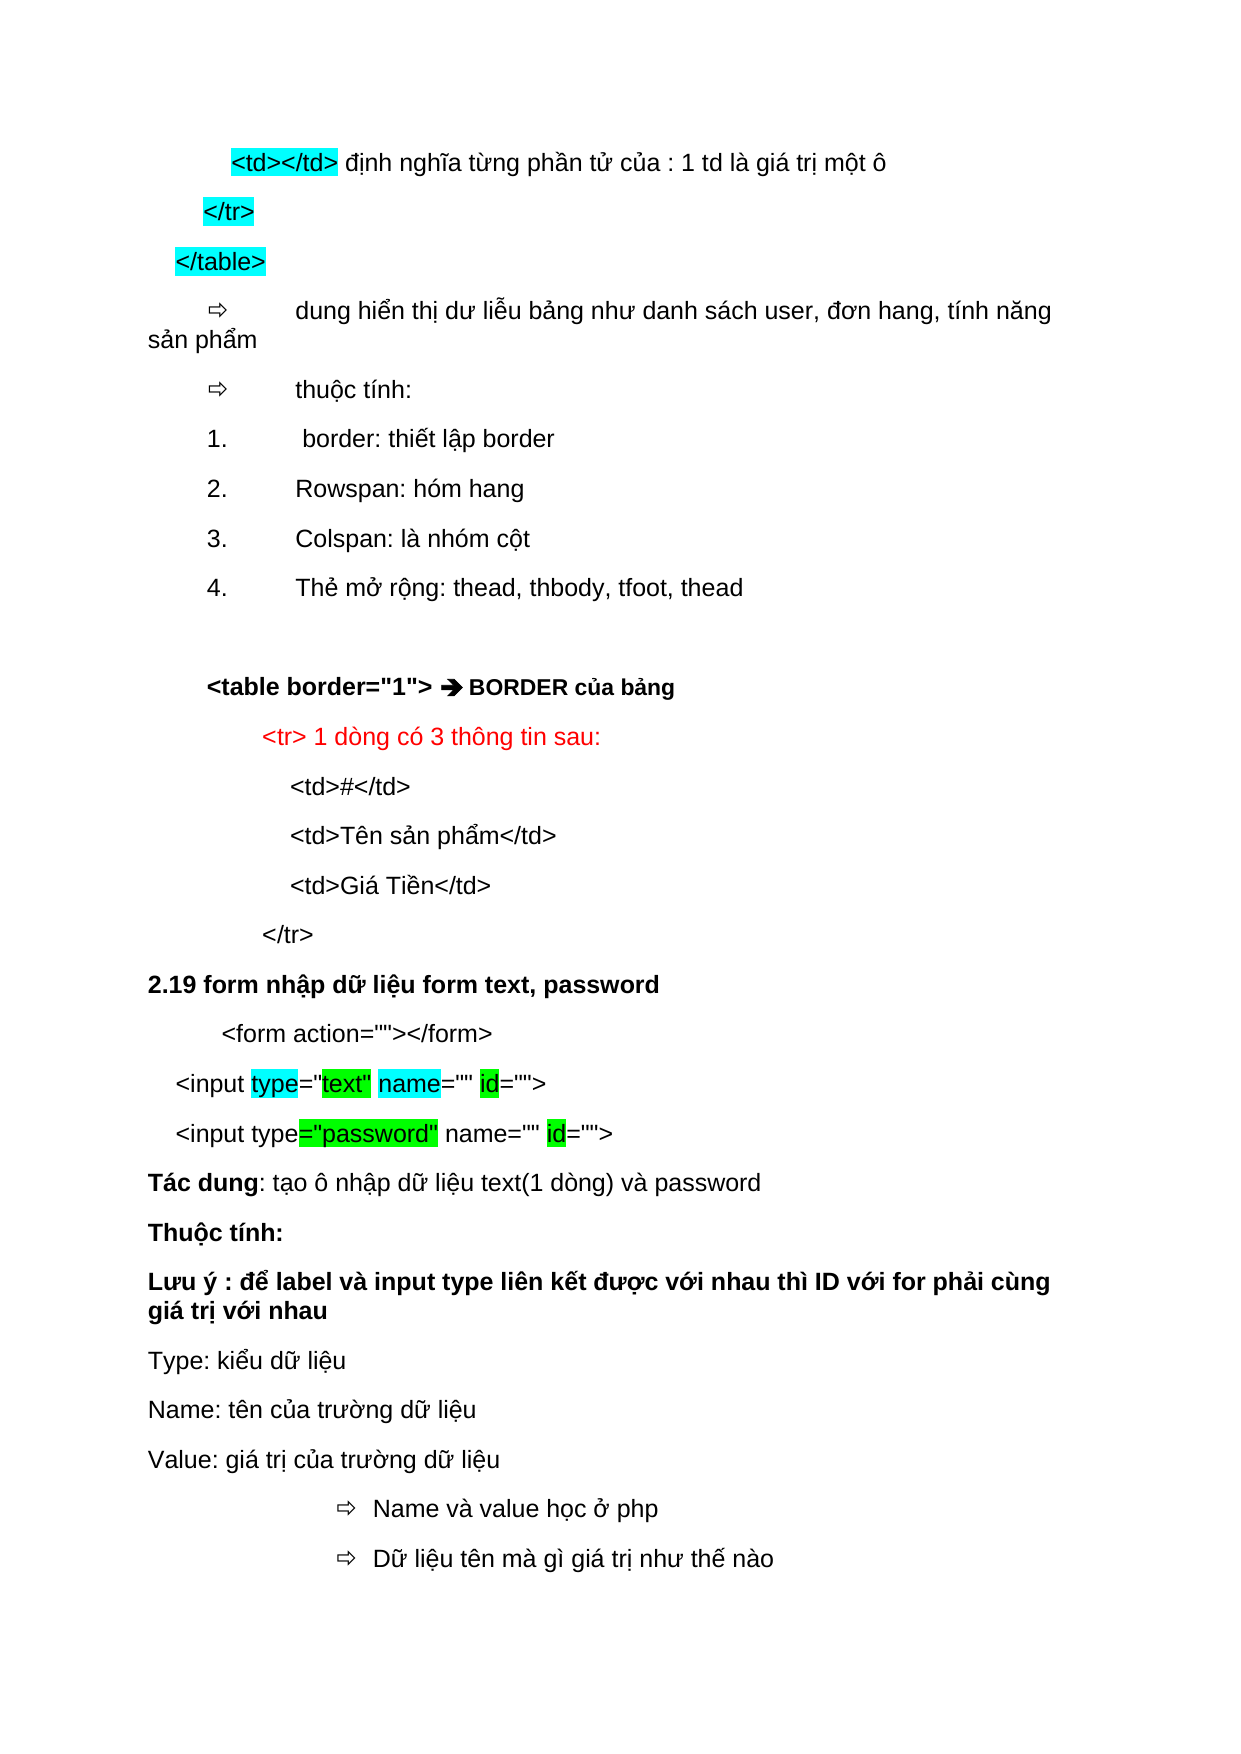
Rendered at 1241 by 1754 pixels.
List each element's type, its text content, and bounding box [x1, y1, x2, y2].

text <td></td> định nghĩa từng phần tử của : 1 td là giá trị một ô [148, 148, 1093, 176]
list Thẻ mở rộng: thead, thbody, tfoot, thead [148, 573, 1093, 602]
text 2.19 form nhập dữ liệu form text, password [148, 970, 1093, 999]
list Dữ liệu tên mà gì giá trị như thế nào [335, 1544, 1093, 1573]
text Type: kiểu dữ liệu [148, 1346, 1093, 1374]
text <form action=""></form> [148, 1019, 1093, 1048]
list <td>Tên sản phẩm</td> [148, 821, 1093, 850]
text </table> [148, 247, 1093, 276]
text </tr> [148, 197, 1093, 226]
text <input type="password" name="" id=""> [148, 1119, 1093, 1147]
text Lưu ý : để label và input type liên kết được với nhau thì ID với for phải cùng giá trị với nhau [148, 1267, 1093, 1325]
list Colspan: là nhóm cột [148, 524, 1093, 552]
list <td>#</td> [148, 772, 1093, 800]
text <input type="text" name="" id=""> [148, 1069, 1093, 1098]
list <tr> 1 dòng có 3 thông tin sau: [148, 722, 1093, 751]
text Value: giá trị của trường dữ liệu [148, 1445, 1093, 1474]
list <td>Giá Tiền</td> [148, 871, 1093, 899]
list Name và value học ở php [335, 1494, 1093, 1523]
text Name: tên của trường dữ liệu [148, 1395, 1093, 1424]
text Thuộc tính: [148, 1218, 1093, 1247]
list thuộc tính: [148, 375, 1093, 404]
text Tác dung: tạo ô nhập dữ liệu text(1 dòng) và password [148, 1168, 1093, 1197]
list dung hiển thị dư liễu bảng như danh sách user, đơn hang, tính năng sản phẩm [148, 296, 1093, 354]
list <table border="1">  BORDER của bảng [148, 672, 1093, 701]
list Rowspan: hóm hang [148, 474, 1093, 503]
list border: thiết lập border [148, 424, 1093, 453]
list </tr> [148, 920, 1093, 949]
